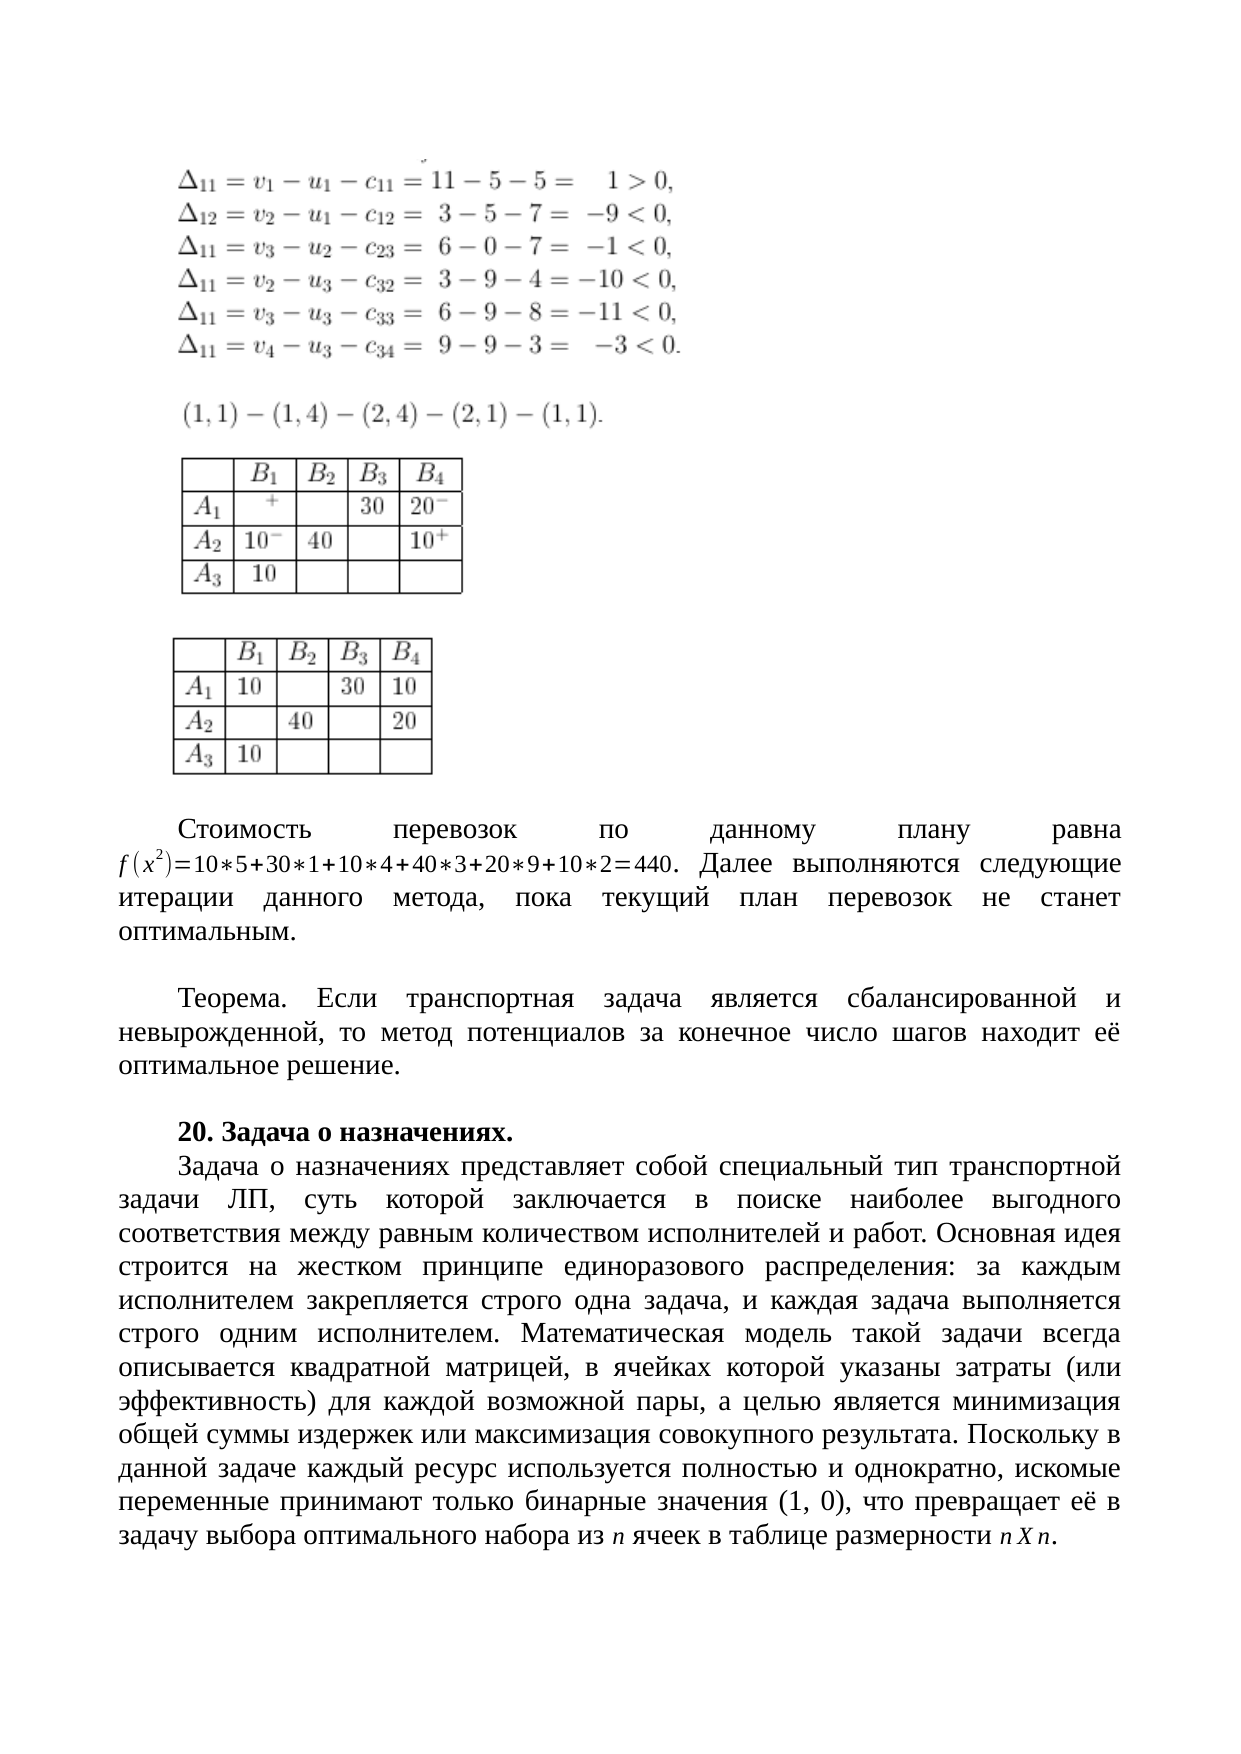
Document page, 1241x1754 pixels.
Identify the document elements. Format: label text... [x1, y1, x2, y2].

picture [170, 635, 436, 778]
text Задача о назначениях представляет собой специальный тип транспортной задачи ЛП, суть которой заключается в поиске наиболее выгодного соответствия между равным количеством исполнителей и работ. Основная идея строится на жестком принципе единоразового распределения: за каждым исполнителем закрепляется строго одна задача, и каждая задача выполняется строго одним исполнителем. Математическая модель такой задачи всегда описывается квадратной матрицей, в ячейках которой указаны затраты (или эффективность) для каждой возможной пары, а целью является минимизация общей суммы издержек или максимизация совокупного результата. Поскольку в данной задаче каждый ресурс используется полностью и однократно, искомые переменные принимают только бинарные значения (1, 0), что превращает её в задачу выбора оптимального набора из ячеек в таблице размерности . [118, 1148, 1122, 1550]
text Теорема. Если транспортная задача является сбалансированной и невырожденной, то метод потенциалов за конечное число шагов находит её оптимальное решение. [118, 980, 1122, 1081]
text Стоимость перевозок по данному плану равна . Далее выполняются следующие итерации данного метода, пока текущий план перевозок не станет оптимальным. [118, 811, 1122, 947]
text 20. Задача о назначениях. [118, 1114, 1122, 1148]
picture [177, 397, 607, 599]
picture [175, 159, 688, 364]
